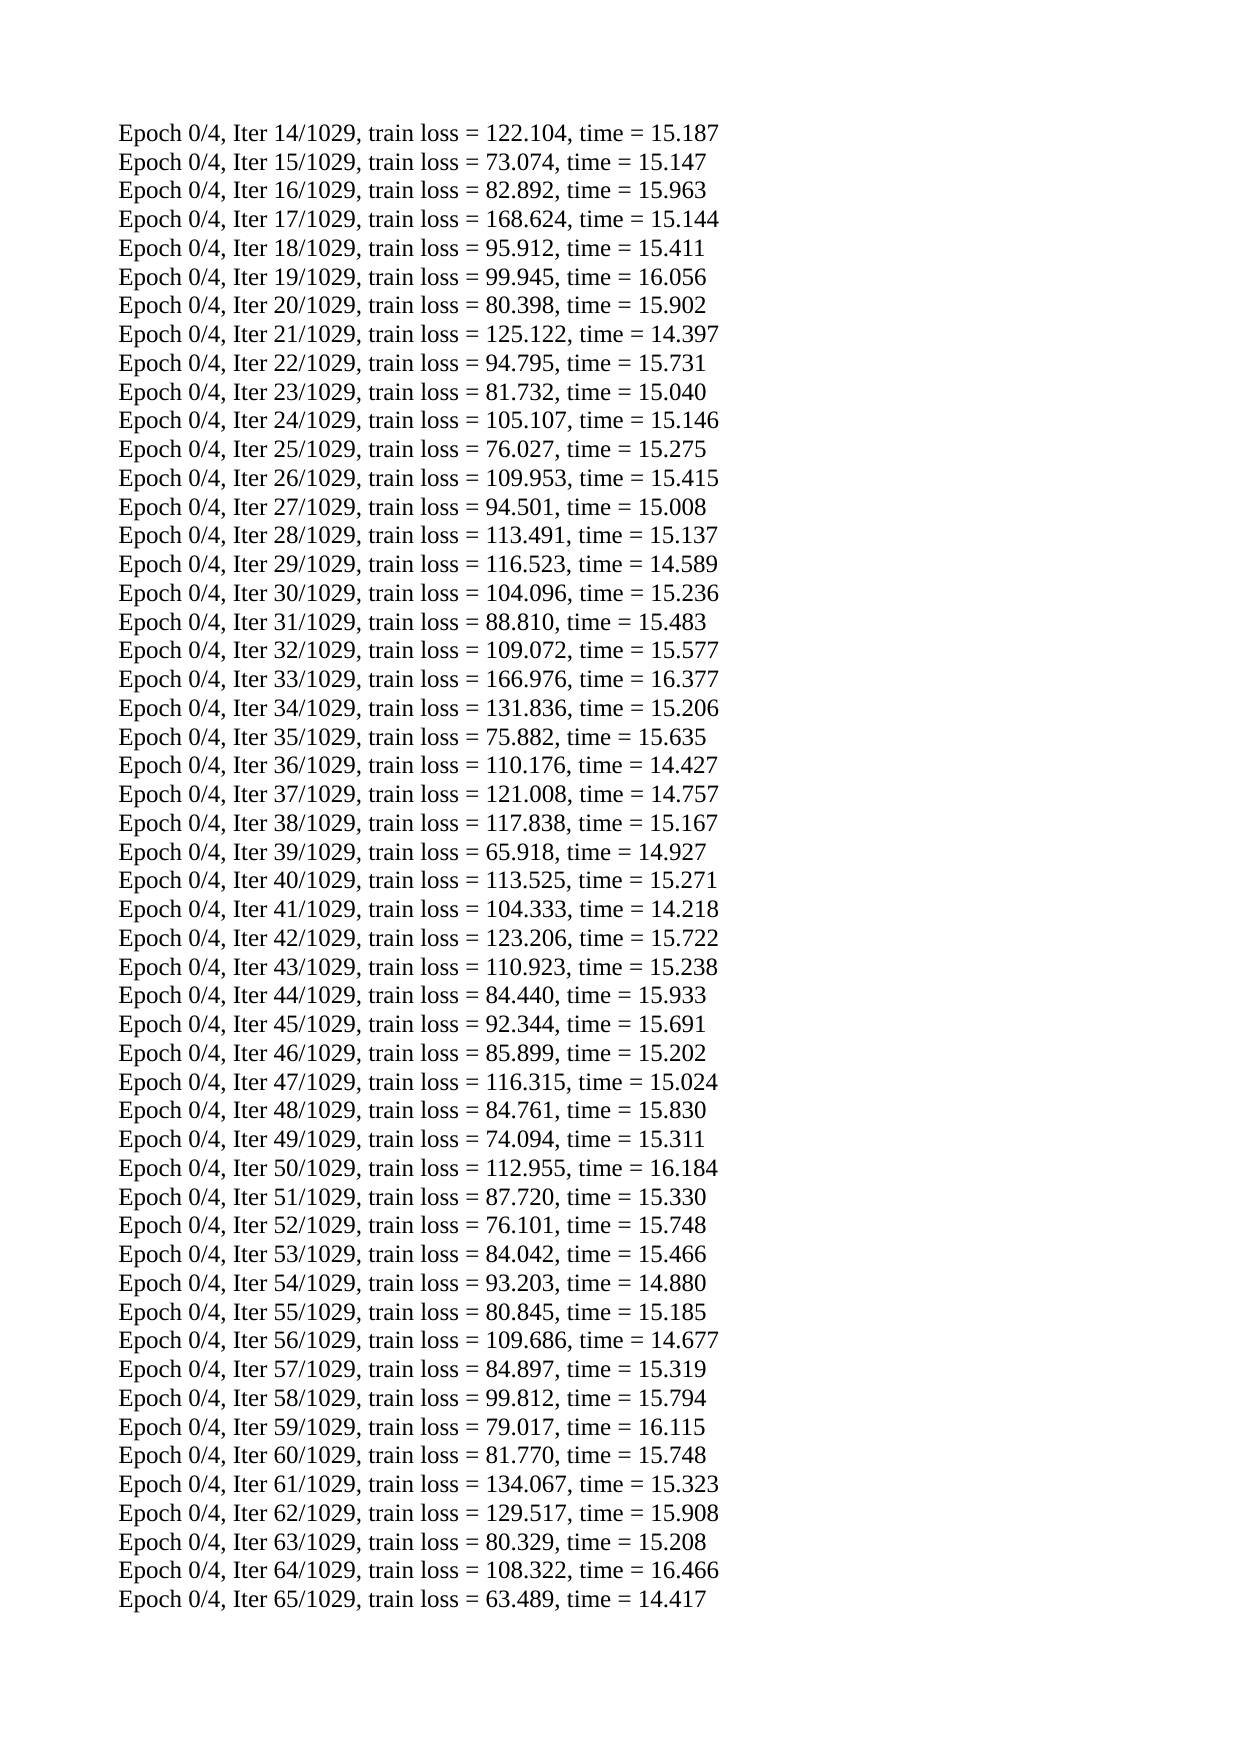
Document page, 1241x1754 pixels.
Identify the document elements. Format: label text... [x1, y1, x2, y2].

text Epoch 0/4, Iter 29/1029, train loss = 116.523, time = 14.589 [118, 549, 1122, 578]
text Epoch 0/4, Iter 37/1029, train loss = 121.008, time = 14.757 [118, 779, 1122, 808]
text Epoch 0/4, Iter 49/1029, train loss = 74.094, time = 15.311 [118, 1124, 1122, 1153]
text Epoch 0/4, Iter 47/1029, train loss = 116.315, time = 15.024 [118, 1067, 1122, 1096]
text Epoch 0/4, Iter 50/1029, train loss = 112.955, time = 16.184 [118, 1153, 1122, 1182]
text Epoch 0/4, Iter 63/1029, train loss = 80.329, time = 15.208 [118, 1527, 1122, 1556]
text Epoch 0/4, Iter 58/1029, train loss = 99.812, time = 15.794 [118, 1383, 1122, 1412]
text Epoch 0/4, Iter 18/1029, train loss = 95.912, time = 15.411 [118, 233, 1122, 262]
text Epoch 0/4, Iter 62/1029, train loss = 129.517, time = 15.908 [118, 1498, 1122, 1527]
text Epoch 0/4, Iter 22/1029, train loss = 94.795, time = 15.731 [118, 348, 1122, 377]
text Epoch 0/4, Iter 55/1029, train loss = 80.845, time = 15.185 [118, 1297, 1122, 1326]
text Epoch 0/4, Iter 41/1029, train loss = 104.333, time = 14.218 [118, 894, 1122, 923]
text Epoch 0/4, Iter 40/1029, train loss = 113.525, time = 15.271 [118, 866, 1122, 894]
text Epoch 0/4, Iter 27/1029, train loss = 94.501, time = 15.008 [118, 492, 1122, 521]
text Epoch 0/4, Iter 28/1029, train loss = 113.491, time = 15.137 [118, 521, 1122, 549]
text Epoch 0/4, Iter 20/1029, train loss = 80.398, time = 15.902 [118, 291, 1122, 319]
text Epoch 0/4, Iter 19/1029, train loss = 99.945, time = 16.056 [118, 262, 1122, 291]
text Epoch 0/4, Iter 54/1029, train loss = 93.203, time = 14.880 [118, 1268, 1122, 1297]
text Epoch 0/4, Iter 45/1029, train loss = 92.344, time = 15.691 [118, 1009, 1122, 1038]
text Epoch 0/4, Iter 35/1029, train loss = 75.882, time = 15.635 [118, 722, 1122, 751]
text Epoch 0/4, Iter 26/1029, train loss = 109.953, time = 15.415 [118, 463, 1122, 492]
text Epoch 0/4, Iter 36/1029, train loss = 110.176, time = 14.427 [118, 751, 1122, 779]
text Epoch 0/4, Iter 31/1029, train loss = 88.810, time = 15.483 [118, 607, 1122, 636]
text Epoch 0/4, Iter 60/1029, train loss = 81.770, time = 15.748 [118, 1441, 1122, 1469]
text Epoch 0/4, Iter 42/1029, train loss = 123.206, time = 15.722 [118, 923, 1122, 952]
text Epoch 0/4, Iter 43/1029, train loss = 110.923, time = 15.238 [118, 952, 1122, 981]
text Epoch 0/4, Iter 44/1029, train loss = 84.440, time = 15.933 [118, 981, 1122, 1009]
text Epoch 0/4, Iter 14/1029, train loss = 122.104, time = 15.187 [118, 118, 1122, 147]
text Epoch 0/4, Iter 34/1029, train loss = 131.836, time = 15.206 [118, 693, 1122, 722]
text Epoch 0/4, Iter 46/1029, train loss = 85.899, time = 15.202 [118, 1038, 1122, 1067]
text Epoch 0/4, Iter 57/1029, train loss = 84.897, time = 15.319 [118, 1354, 1122, 1383]
text Epoch 0/4, Iter 16/1029, train loss = 82.892, time = 15.963 [118, 176, 1122, 204]
text Epoch 0/4, Iter 64/1029, train loss = 108.322, time = 16.466 [118, 1556, 1122, 1584]
text Epoch 0/4, Iter 15/1029, train loss = 73.074, time = 15.147 [118, 147, 1122, 176]
text Epoch 0/4, Iter 21/1029, train loss = 125.122, time = 14.397 [118, 319, 1122, 348]
text Epoch 0/4, Iter 33/1029, train loss = 166.976, time = 16.377 [118, 664, 1122, 693]
text Epoch 0/4, Iter 65/1029, train loss = 63.489, time = 14.417 [118, 1584, 1122, 1613]
text Epoch 0/4, Iter 24/1029, train loss = 105.107, time = 15.146 [118, 406, 1122, 434]
text Epoch 0/4, Iter 48/1029, train loss = 84.761, time = 15.830 [118, 1096, 1122, 1124]
text Epoch 0/4, Iter 53/1029, train loss = 84.042, time = 15.466 [118, 1239, 1122, 1268]
text Epoch 0/4, Iter 59/1029, train loss = 79.017, time = 16.115 [118, 1412, 1122, 1441]
text Epoch 0/4, Iter 23/1029, train loss = 81.732, time = 15.040 [118, 377, 1122, 406]
text Epoch 0/4, Iter 39/1029, train loss = 65.918, time = 14.927 [118, 837, 1122, 866]
text Epoch 0/4, Iter 30/1029, train loss = 104.096, time = 15.236 [118, 578, 1122, 607]
text Epoch 0/4, Iter 25/1029, train loss = 76.027, time = 15.275 [118, 434, 1122, 463]
text Epoch 0/4, Iter 61/1029, train loss = 134.067, time = 15.323 [118, 1469, 1122, 1498]
text Epoch 0/4, Iter 56/1029, train loss = 109.686, time = 14.677 [118, 1326, 1122, 1354]
text Epoch 0/4, Iter 51/1029, train loss = 87.720, time = 15.330 [118, 1182, 1122, 1211]
text Epoch 0/4, Iter 32/1029, train loss = 109.072, time = 15.577 [118, 636, 1122, 664]
text Epoch 0/4, Iter 38/1029, train loss = 117.838, time = 15.167 [118, 808, 1122, 837]
text Epoch 0/4, Iter 17/1029, train loss = 168.624, time = 15.144 [118, 204, 1122, 233]
text Epoch 0/4, Iter 52/1029, train loss = 76.101, time = 15.748 [118, 1211, 1122, 1239]
